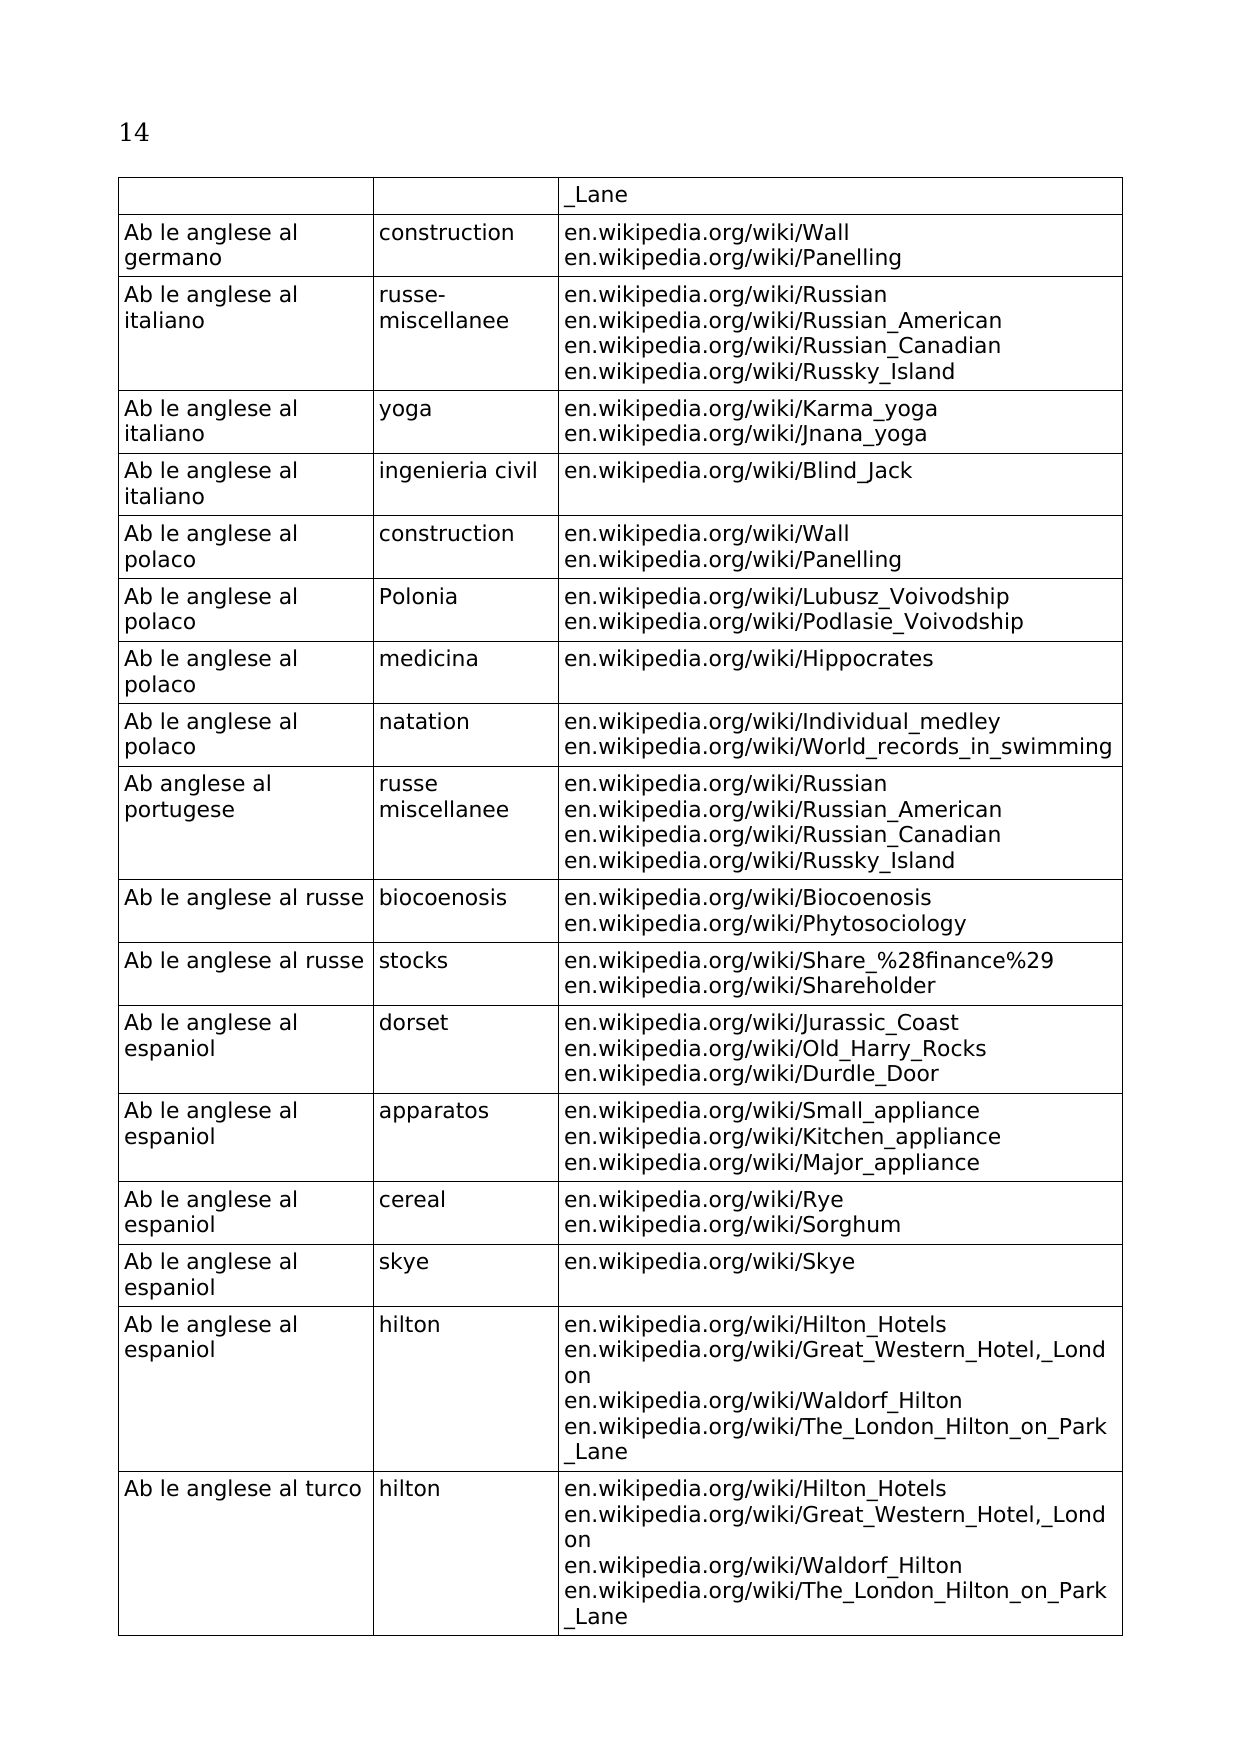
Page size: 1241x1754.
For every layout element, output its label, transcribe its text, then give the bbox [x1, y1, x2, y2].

table_cell _Lane [559, 178, 1122, 214]
table_cell Ab le anglese al italiano [119, 277, 373, 390]
table_cell Ab le anglese al italiano [119, 454, 373, 515]
table_cell stocks [374, 943, 558, 1004]
table_cell dorset [374, 1006, 558, 1093]
table_cell en.wikipedia.org/wiki/Wall en.wikipedia.org/wiki/Panelling [559, 215, 1122, 276]
table_cell en.wikipedia.org/wiki/Karma_yoga en.wikipedia.org/wiki/Jnana_yoga [559, 391, 1122, 453]
table_cell hilton [374, 1307, 558, 1471]
table_cell ingenieria civil [374, 454, 558, 515]
table_cell Ab le anglese al polaco [119, 704, 373, 766]
table_cell Ab le anglese al espaniol [119, 1006, 373, 1093]
table_cell en.wikipedia.org/wiki/Hippocrates [559, 642, 1122, 703]
table_cell Ab le anglese al espaniol [119, 1307, 373, 1471]
table_cell Ab le anglese al espaniol [119, 1094, 373, 1181]
table_cell en.wikipedia.org/wiki/Small_appliance en.wikipedia.org/wiki/Kitchen_appliance en.wikipedia.org/wiki/Major_appliance [559, 1094, 1122, 1181]
table_cell en.wikipedia.org/wiki/Hilton_Hotels en.wikipedia.org/wiki/Great_Western_Hotel,_London en.wikipedia.org/wiki/Waldorf_Hilton en.wikipedia.org/wiki/The_London_Hilton_on_Park_Lane [559, 1472, 1122, 1635]
table_cell en.wikipedia.org/wiki/Russian en.wikipedia.org/wiki/Russian_American en.wikipedia.org/wiki/Russian_Canadian en.wikipedia.org/wiki/Russky_Island [559, 277, 1122, 390]
table_cell Ab le anglese al germano [119, 215, 373, 276]
table_cell apparatos [374, 1094, 558, 1181]
table_cell en.wikipedia.org/wiki/Biocoenosis en.wikipedia.org/wiki/Phytosociology [559, 880, 1122, 942]
table_cell yoga [374, 391, 558, 453]
table_cell en.wikipedia.org/wiki/Rye en.wikipedia.org/wiki/Sorghum [559, 1182, 1122, 1243]
table_cell biocoenosis [374, 880, 558, 942]
table_cell en.wikipedia.org/wiki/Wall en.wikipedia.org/wiki/Panelling [559, 516, 1122, 578]
table_cell Ab le anglese al espaniol [119, 1245, 373, 1306]
table_cell en.wikipedia.org/wiki/Lubusz_Voivodship en.wikipedia.org/wiki/Podlasie_Voivodship [559, 579, 1122, 641]
table_cell Ab le anglese al russe [119, 880, 373, 942]
table_cell Ab le anglese al turco [119, 1472, 373, 1635]
table_cell en.wikipedia.org/wiki/Blind_Jack [559, 454, 1122, 515]
table_cell Ab le anglese al polaco [119, 642, 373, 703]
table_cell en.wikipedia.org/wiki/Skye [559, 1245, 1122, 1306]
table_cell en.wikipedia.org/wiki/Hilton_Hotels en.wikipedia.org/wiki/Great_Western_Hotel,_London en.wikipedia.org/wiki/Waldorf_Hilton en.wikipedia.org/wiki/The_London_Hilton_on_Park_Lane [559, 1307, 1122, 1471]
table_cell [374, 178, 558, 214]
table_cell Ab le anglese al polaco [119, 516, 373, 578]
table_cell medicina [374, 642, 558, 703]
table_cell Ab le anglese al italiano [119, 391, 373, 453]
table_cell russe miscellanee [374, 767, 558, 879]
table_cell Polonia [374, 579, 558, 641]
table_cell en.wikipedia.org/wiki/Russian en.wikipedia.org/wiki/Russian_American en.wikipedia.org/wiki/Russian_Canadian en.wikipedia.org/wiki/Russky_Island [559, 767, 1122, 879]
table_cell construction [374, 215, 558, 276]
table_cell en.wikipedia.org/wiki/Individual_medley en.wikipedia.org/wiki/World_records_in_swimming [559, 704, 1122, 766]
table_cell russe-miscellanee [374, 277, 558, 390]
table_cell Ab anglese al portugese [119, 767, 373, 879]
table_cell en.wikipedia.org/wiki/Jurassic_Coast en.wikipedia.org/wiki/Old_Harry_Rocks en.wikipedia.org/wiki/Durdle_Door [559, 1006, 1122, 1093]
table_cell Ab le anglese al russe [119, 943, 373, 1004]
table_cell natation [374, 704, 558, 766]
table_cell skye [374, 1245, 558, 1306]
table_cell Ab le anglese al espaniol [119, 1182, 373, 1243]
table_cell hilton [374, 1472, 558, 1635]
table_cell construction [374, 516, 558, 578]
table_cell Ab le anglese al polaco [119, 579, 373, 641]
table_cell en.wikipedia.org/wiki/Share_%28finance%29 en.wikipedia.org/wiki/Shareholder [559, 943, 1122, 1004]
table_cell cereal [374, 1182, 558, 1243]
table_cell [119, 178, 373, 214]
